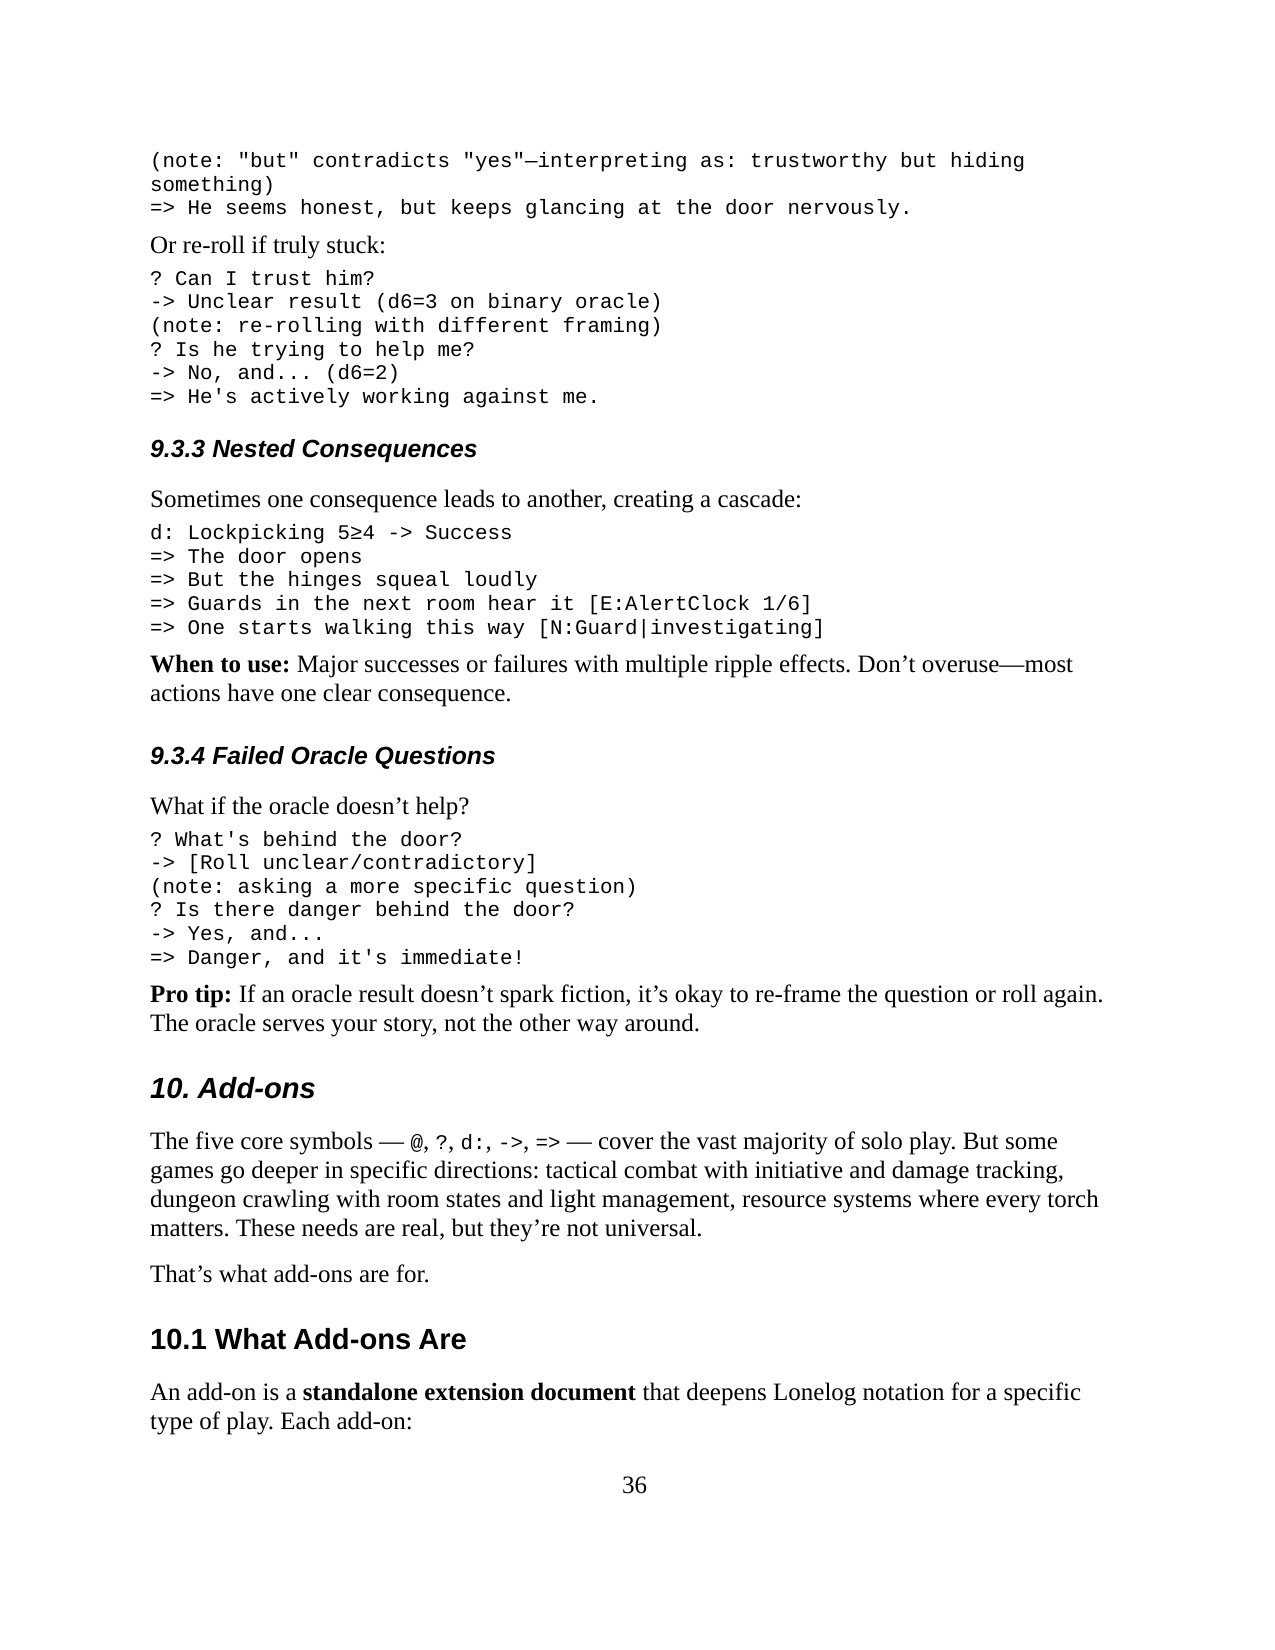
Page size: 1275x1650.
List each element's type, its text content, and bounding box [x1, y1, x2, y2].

text The five core symbols — @, ?, d:, ->, => — cover the vast majority of solo play. But some games go deeper in specific directions: tactical combat with initiative and damage tracking, dungeon crawling with room states and light management, resource systems where every torch matters. These needs are real, but they’re not universal. [150, 1126, 1125, 1242]
text => He seems honest, but keeps glancing at the door nervously. [150, 197, 1125, 221]
text ? Can I trust him? [150, 268, 1125, 291]
subtitle 10. Add-ons [150, 1071, 1125, 1104]
text (note: asking a more specific question) [150, 876, 1125, 899]
text d: Lockpicking 5≥4 -> Success [150, 522, 1125, 546]
subtitle 10.1 What Add-ons Are [150, 1322, 1125, 1356]
text => One starts walking this way [N:Guard|investigating] [150, 617, 1125, 640]
subtitle 9.3.4 Failed Oracle Questions [150, 741, 1125, 769]
text An add-on is a standalone extension document that deepens Lonelog notation for a specific type of play. Each add-on: [150, 1377, 1125, 1435]
text -> Unclear result (d6=3 on binary oracle) [150, 291, 1125, 315]
text Or re-roll if truly stuck: [150, 230, 1125, 259]
text ? Is he trying to help me? [150, 338, 1125, 362]
text (note: "but" contradicts "yes"—interpreting as: trustworthy but hiding something) [150, 150, 1125, 197]
subtitle 9.3.3 Nested Consequences [150, 434, 1125, 463]
text ? What's behind the door? [150, 828, 1125, 852]
text What if the oracle doesn’t help? [150, 791, 1125, 819]
text => Danger, and it's immediate! [150, 947, 1125, 970]
text ? Is there danger behind the door? [150, 899, 1125, 923]
text -> No, and... (d6=2) [150, 362, 1125, 386]
text -> [Roll unclear/contradictory] [150, 852, 1125, 876]
text => The door opens [150, 546, 1125, 569]
text -> Yes, and... [150, 923, 1125, 947]
text That’s what add-ons are for. [150, 1259, 1125, 1288]
text => But the hinges squeal loudly [150, 569, 1125, 593]
text When to use: Major successes or failures with multiple ripple effects. Don’t overuse—most actions have one clear consequence. [150, 649, 1125, 707]
text Pro tip: If an oracle result doesn’t spark fiction, it’s okay to re-frame the question or roll again. The oracle serves your story, not the other way around. [150, 979, 1125, 1037]
text Sometimes one consequence leads to another, creating a cascade: [150, 484, 1125, 513]
text (note: re-rolling with different framing) [150, 315, 1125, 338]
text => He's actively working against me. [150, 386, 1125, 409]
text => Guards in the next room hear it [E:AlertClock 1/6] [150, 593, 1125, 617]
